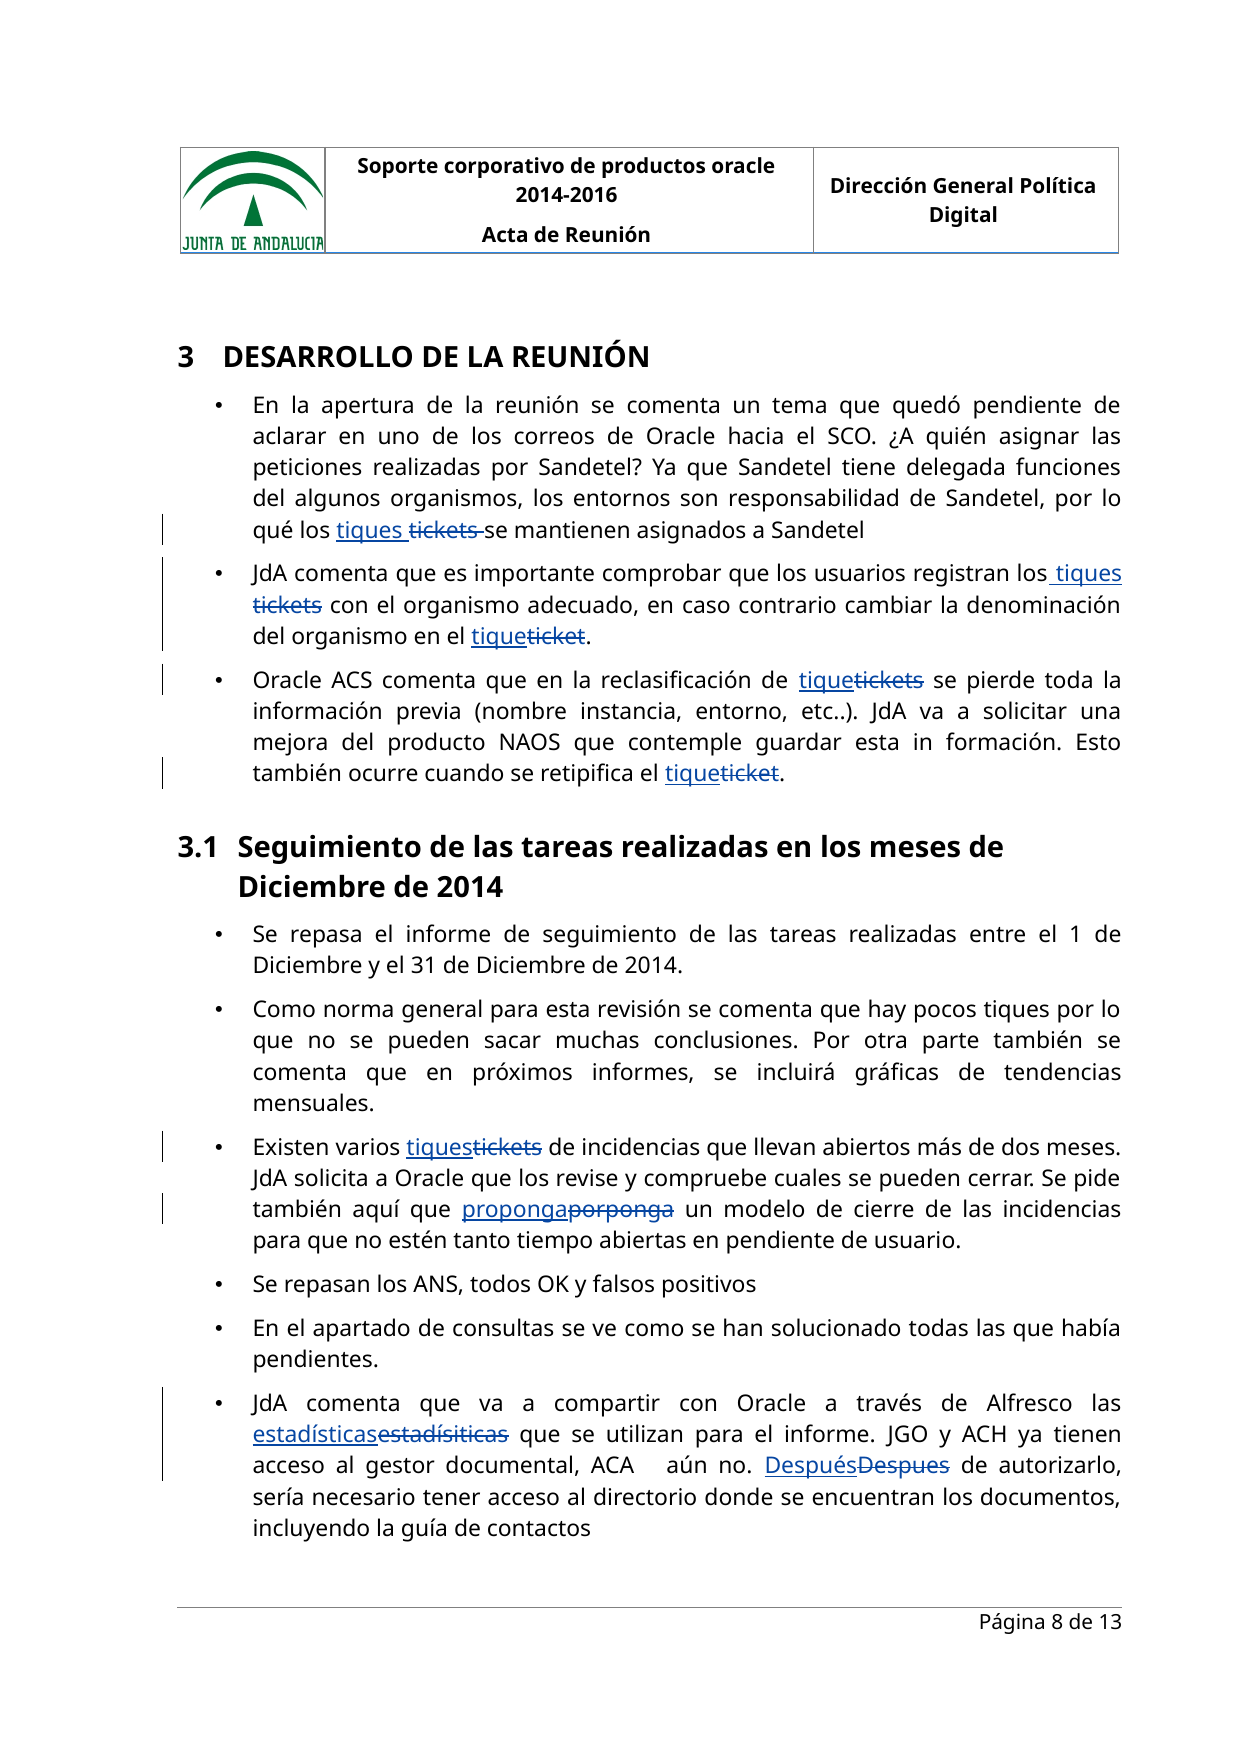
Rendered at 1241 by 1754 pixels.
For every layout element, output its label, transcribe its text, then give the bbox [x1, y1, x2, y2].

picture [182, 151, 324, 250]
list Como norma general para esta revisión se comenta que hay pocos tiques por lo que no se pueden sacar muchas conclusiones. Por otra parte también se comenta que en próximos informes, se incluirá gráficas de tendencias mensuales. [215, 993, 1122, 1118]
list En la apertura de la reunión se comenta un tema que quedó pendiente de aclarar en uno de los correos de Oracle hacia el SCO. ¿A quién asignar las peticiones realizadas por Sandetel? Ya que Sandetel tiene delegada funciones del algunos organismos, los entornos son responsabilidad de Sandetel, por lo qué los tiques se mantienen asignados a Sandetel [215, 389, 1122, 545]
list JdA comenta que va a compartir con Oracle a través de Alfresco las estadísticas que se utilizan para el informe. JGO y ACH ya tienen acceso al gestor documental, ACA aún no. Después de autorizarlo, sería necesario tener acceso al directorio donde se encuentran los documentos, incluyendo la guía de contactos [215, 1387, 1122, 1543]
list Oracle ACS comenta que en la reclasificación de tique se pierde toda la información previa (nombre instancia, entorno, etc..). JdA va a solicitar una mejora del producto NAOS que contemple guardar esta in formación. Esto también ocurre cuando se retipifica el tique. [215, 664, 1122, 789]
subtitle Seguimiento de las tareas realizadas en los meses de Diciembre de 2014 [177, 826, 1122, 906]
list Existen varios tiques de incidencias que llevan abiertos más de dos meses. JdA solicita a Oracle que los revise y compruebe cuales se pueden cerrar. Se pide también aquí que proponga un modelo de cierre de las incidencias para que no estén tanto tiempo abiertas en pendiente de usuario. [215, 1131, 1122, 1256]
subtitle DESARROLLO DE LA REUNIÓN [177, 336, 1122, 376]
list Se repasa el informe de seguimiento de las tareas realizadas entre el 1 de Diciembre y el 31 de Diciembre de 2014. [215, 918, 1122, 981]
list Se repasan los ANS, todos OK y falsos positivos [215, 1268, 1122, 1299]
list En el apartado de consultas se ve como se han solucionado todas las que había pendientes. [215, 1312, 1122, 1374]
list JdA comenta que es importante comprobar que los usuarios registran los tiques con el organismo adecuado, en caso contrario cambiar la denominación del organismo en el tique. [215, 557, 1122, 651]
